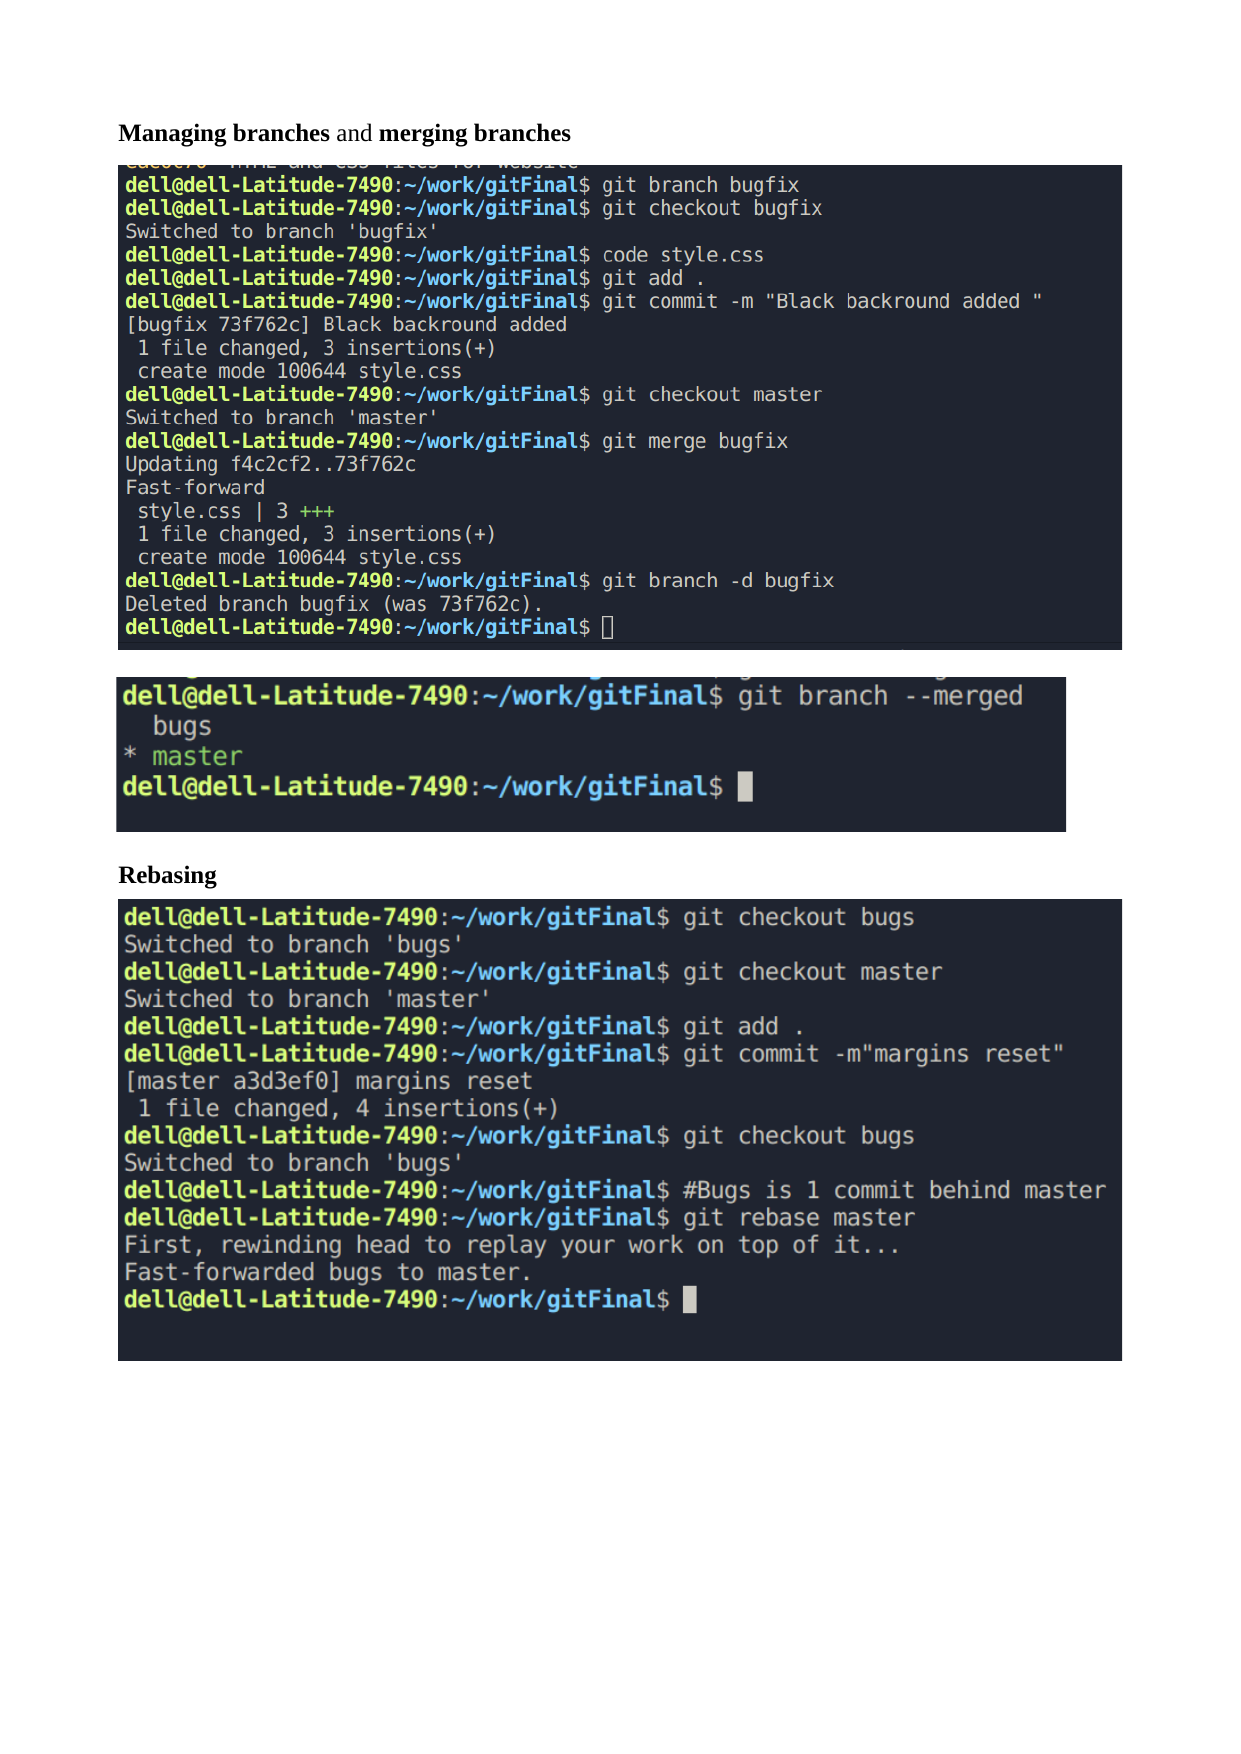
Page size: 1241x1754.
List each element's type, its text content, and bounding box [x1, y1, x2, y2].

picture [118, 899, 1123, 1361]
picture [116, 677, 1067, 832]
picture [118, 165, 1123, 650]
text Rebasing [118, 860, 1122, 889]
text Managing branches and merging branches [118, 118, 1122, 147]
